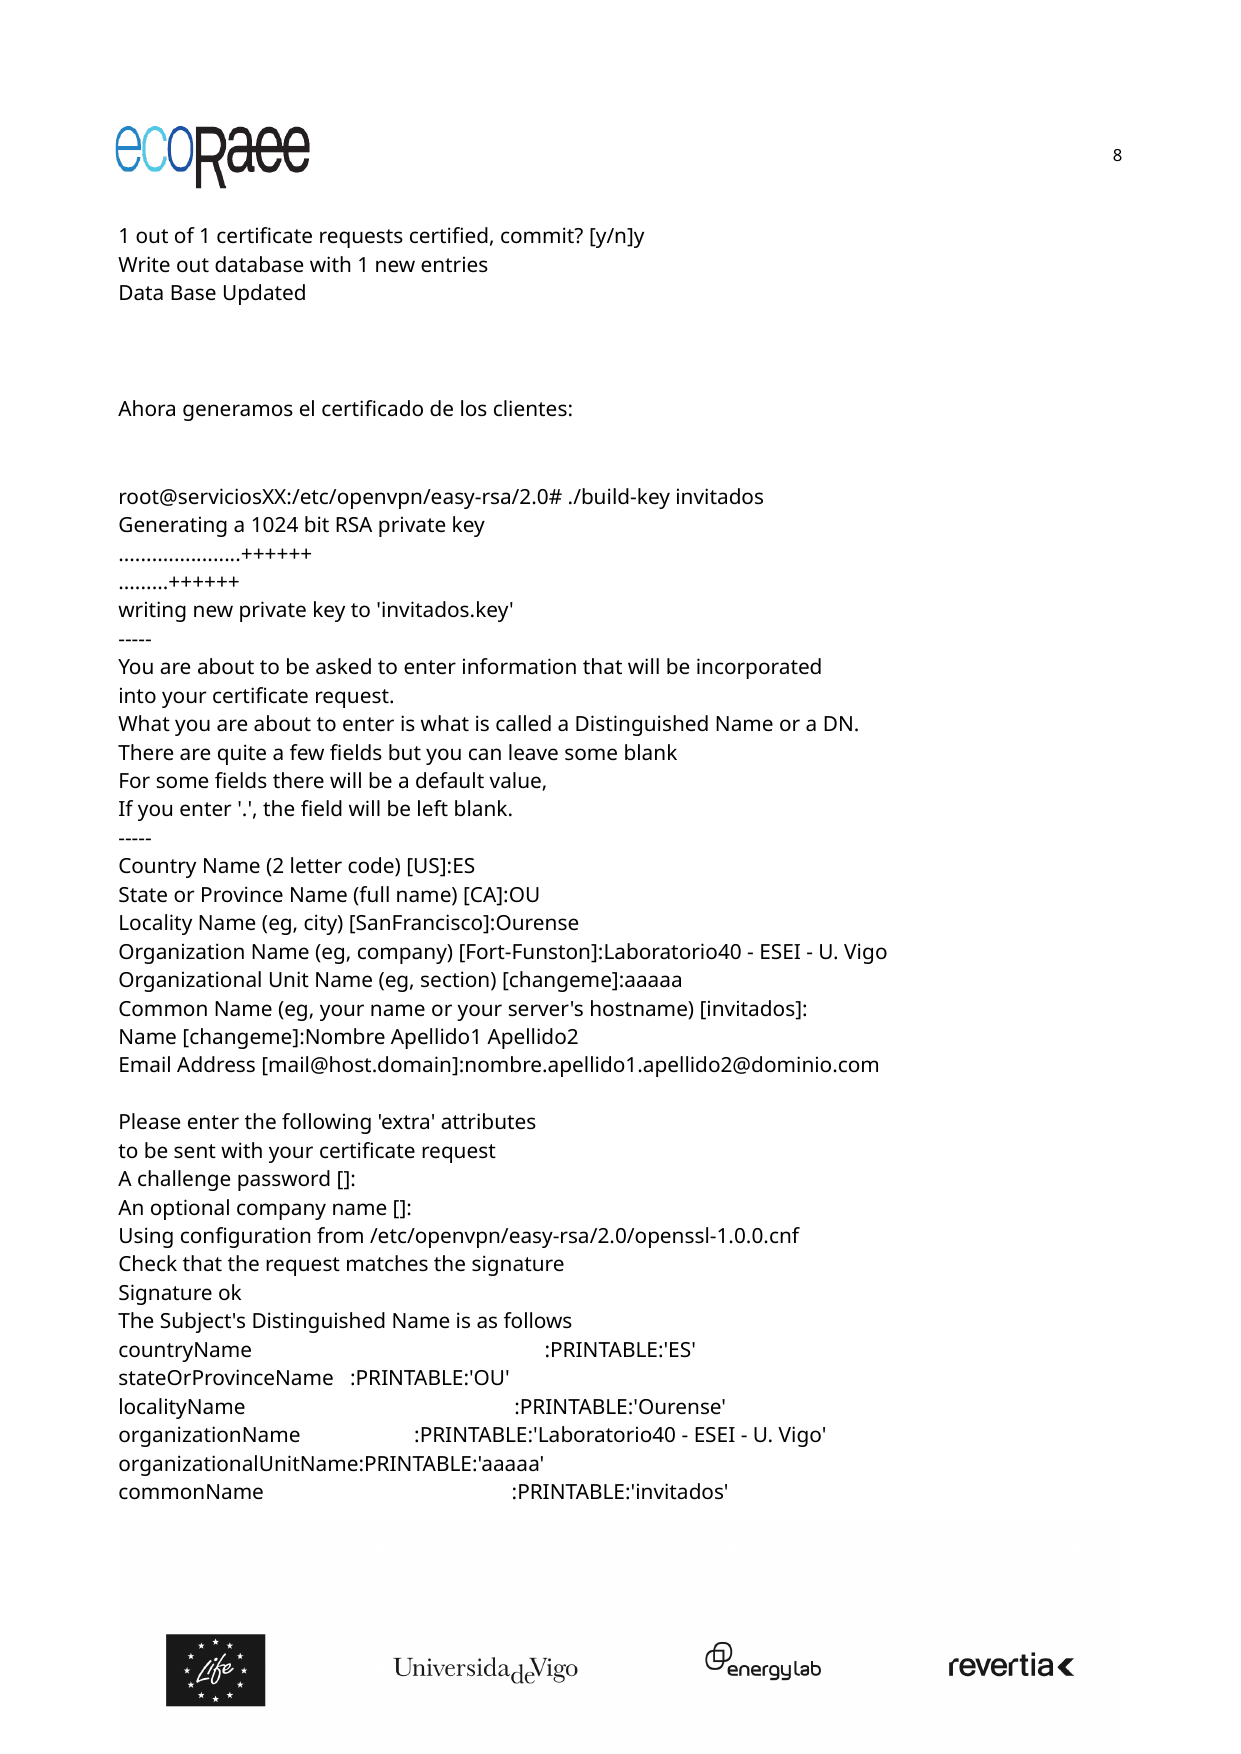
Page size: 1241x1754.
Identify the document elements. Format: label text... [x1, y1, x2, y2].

text Organizational Unit Name (eg, section) [changeme]:aaaaa [118, 965, 1122, 994]
text Please enter the following 'extra' attributes [118, 1107, 1122, 1136]
text ......................++++++ [118, 539, 1122, 567]
text ----- [118, 624, 1122, 652]
text An optional company name []: [118, 1193, 1122, 1221]
text A challenge password []: [118, 1164, 1122, 1193]
text Email Address [mail@host.domain]:nombre.apellido1.apellido2@dominio.com [118, 1051, 1122, 1079]
text There are quite a few fields but you can leave some blank [118, 738, 1122, 766]
text 1 out of 1 certificate requests certified, commit? [y/n]y [118, 221, 1122, 250]
text Generating a 1024 bit RSA private key [118, 510, 1122, 539]
text For some fields there will be a default value, [118, 766, 1122, 794]
text Data Base Updated [118, 278, 1122, 307]
text to be sent with your certificate request [118, 1136, 1122, 1164]
text organizationalUnitName:PRINTABLE:'aaaaa' [118, 1449, 1122, 1477]
text localityName :PRINTABLE:'Ourense' [118, 1392, 1122, 1420]
text Write out database with 1 new entries [118, 250, 1122, 278]
text writing new private key to 'invitados.key' [118, 596, 1122, 624]
text Signature ok [118, 1278, 1122, 1306]
text Name [changeme]:Nombre Apellido1 Apellido2 [118, 1022, 1122, 1051]
picture [114, 124, 311, 190]
text Using configuration from /etc/openvpn/easy-rsa/2.0/openssl-1.0.0.cnf [118, 1221, 1122, 1249]
text Organization Name (eg, company) [Fort-Funston]:Laboratorio40 - ESEI - U. Vigo [118, 937, 1122, 965]
text What you are about to enter is what is called a Distinguished Name or a DN. [118, 709, 1122, 738]
text root@serviciosXX:/etc/openvpn/easy-rsa/2.0# ./build-key invitados [118, 482, 1122, 510]
text Locality Name (eg, city) [SanFrancisco]:Ourense [118, 908, 1122, 937]
picture [118, 1514, 1123, 1754]
text ----- [118, 823, 1122, 851]
text commonName :PRINTABLE:'invitados' [118, 1477, 1122, 1506]
text You are about to be asked to enter information that will be incorporated [118, 652, 1122, 681]
text Ahora generamos el certificado de los clientes: [118, 394, 1122, 423]
text Common Name (eg, your name or your server's hostname) [invitados]: [118, 994, 1122, 1022]
text .........++++++ [118, 567, 1122, 596]
text Check that the request matches the signature [118, 1249, 1122, 1278]
text State or Province Name (full name) [CA]:OU [118, 880, 1122, 908]
text into your certificate request. [118, 681, 1122, 709]
text organizationName :PRINTABLE:'Laboratorio40 - ESEI - U. Vigo' [118, 1420, 1122, 1449]
text stateOrProvinceName :PRINTABLE:'OU' [118, 1363, 1122, 1392]
text Country Name (2 letter code) [US]:ES [118, 851, 1122, 880]
text countryName :PRINTABLE:'ES' [118, 1335, 1122, 1363]
text The Subject's Distinguished Name is as follows [118, 1306, 1122, 1335]
text If you enter '.', the field will be left blank. [118, 794, 1122, 823]
